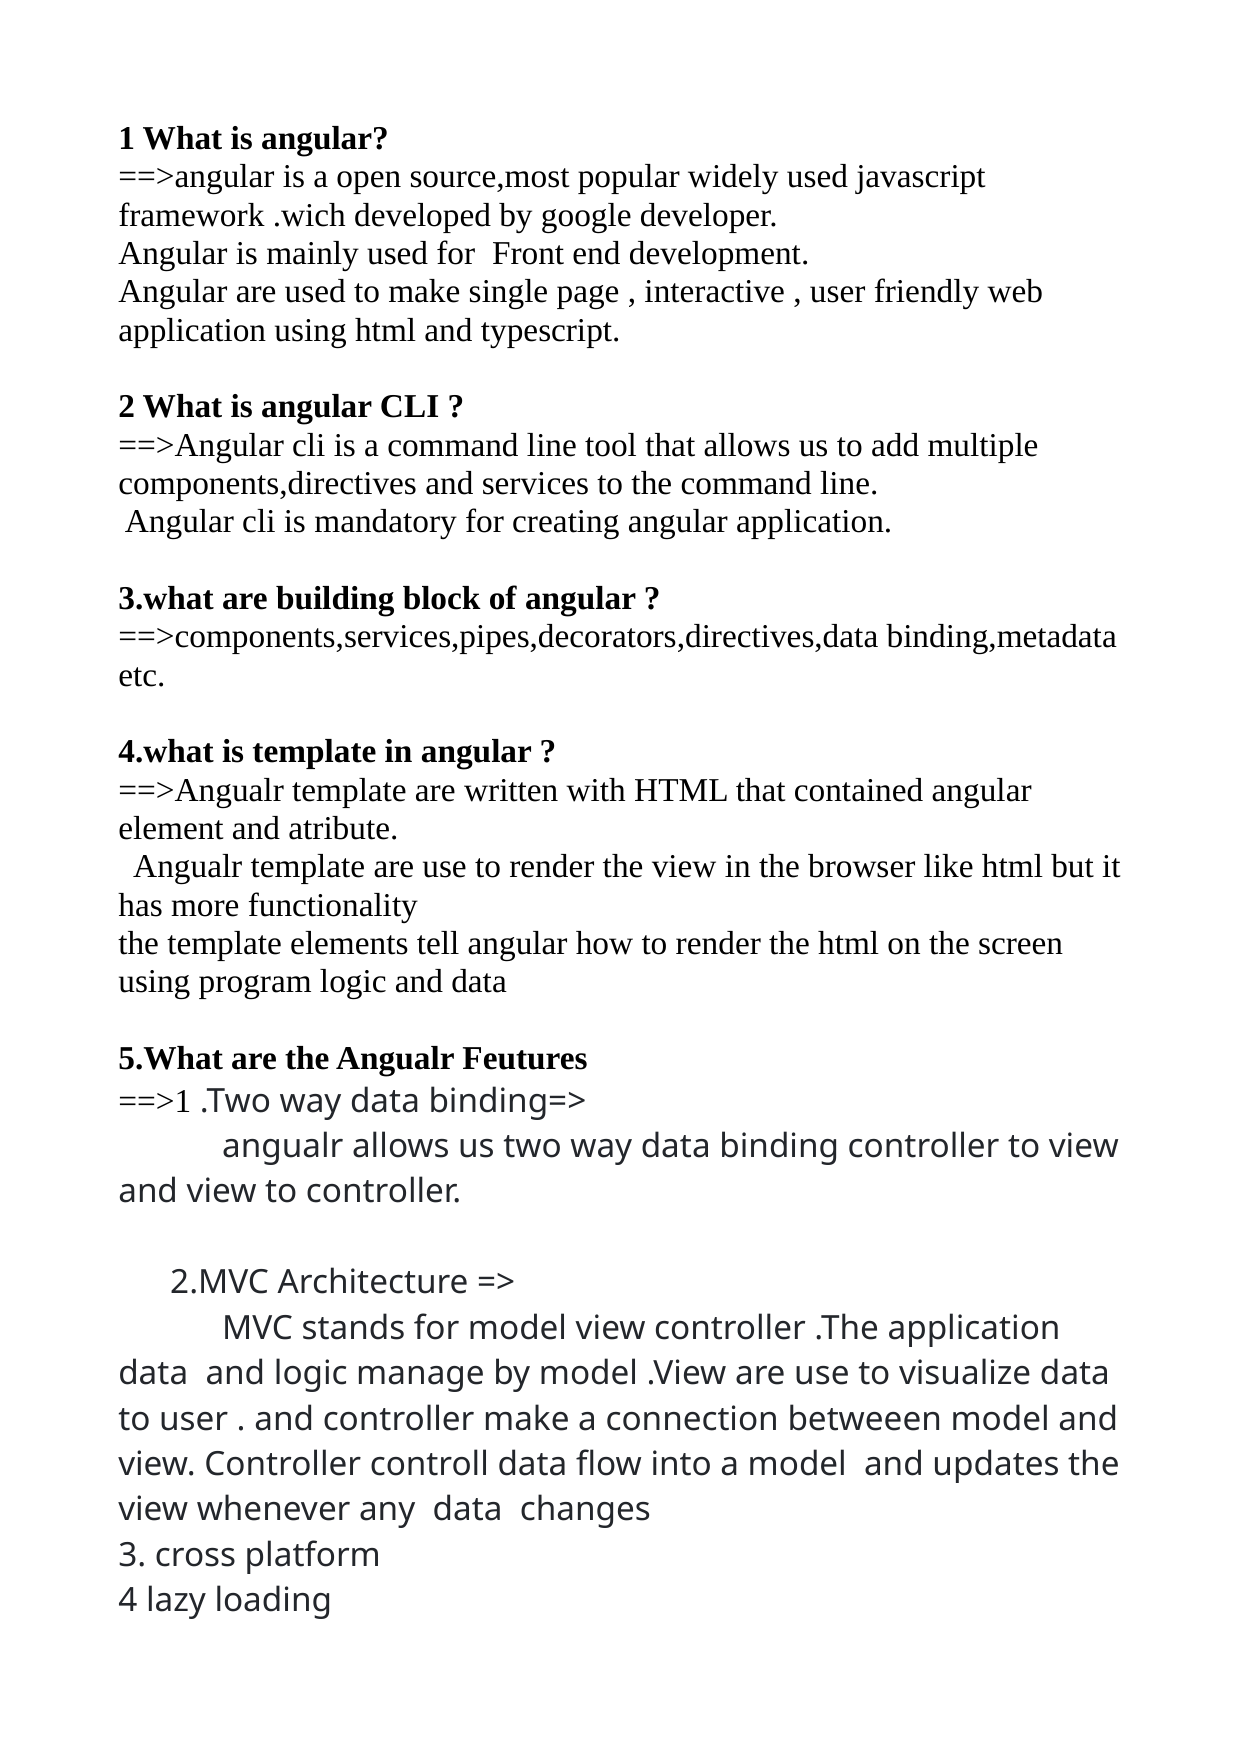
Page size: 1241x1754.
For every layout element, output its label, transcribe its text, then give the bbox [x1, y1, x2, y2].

text 2.MVC Architecture => [118, 1258, 1122, 1303]
text ==>1 .Two way data binding=> [118, 1076, 1122, 1122]
text 2 What is angular CLI ? [118, 386, 1122, 425]
text 4 lazy loading [118, 1576, 1122, 1621]
text 4.what is template in angular ? [118, 731, 1122, 770]
text MVC stands for model view controller .The application data and logic manage by model .View are use to visualize data to user . and controller make a connection betweeen model and view. Controller controll data flow into a model and updates the view whenever any data changes [118, 1303, 1122, 1531]
text the template elements tell angular how to render the html on the screen using program logic and data [118, 923, 1122, 1000]
text 3. cross platform [118, 1531, 1122, 1576]
text Angular are used to make single page , interactive , user friendly web application using html and typescript. [118, 271, 1122, 348]
text Angular cli is mandatory for creating angular application. [118, 501, 1122, 540]
text 3.what are building block of angular ? [118, 578, 1122, 616]
text Angular is mainly used for Front end development. [118, 233, 1122, 271]
text 1 What is angular? [118, 118, 1122, 156]
text angualr allows us two way data binding controller to view and view to controller. [118, 1122, 1122, 1213]
text ==>Angualr template are written with HTML that contained angular element and atribute. [118, 770, 1122, 846]
text ==>Angular cli is a command line tool that allows us to add multiple components,directives and services to the command line. [118, 425, 1122, 501]
text ==>components,services,pipes,decorators,directives,data binding,metadata etc. [118, 616, 1122, 693]
text Angualr template are use to render the view in the browser like html but it has more functionality [118, 846, 1122, 923]
text ==>angular is a open source,most popular widely used javascript framework .wich developed by google developer. [118, 156, 1122, 233]
text 5.What are the Angualr Feutures [118, 1038, 1122, 1076]
